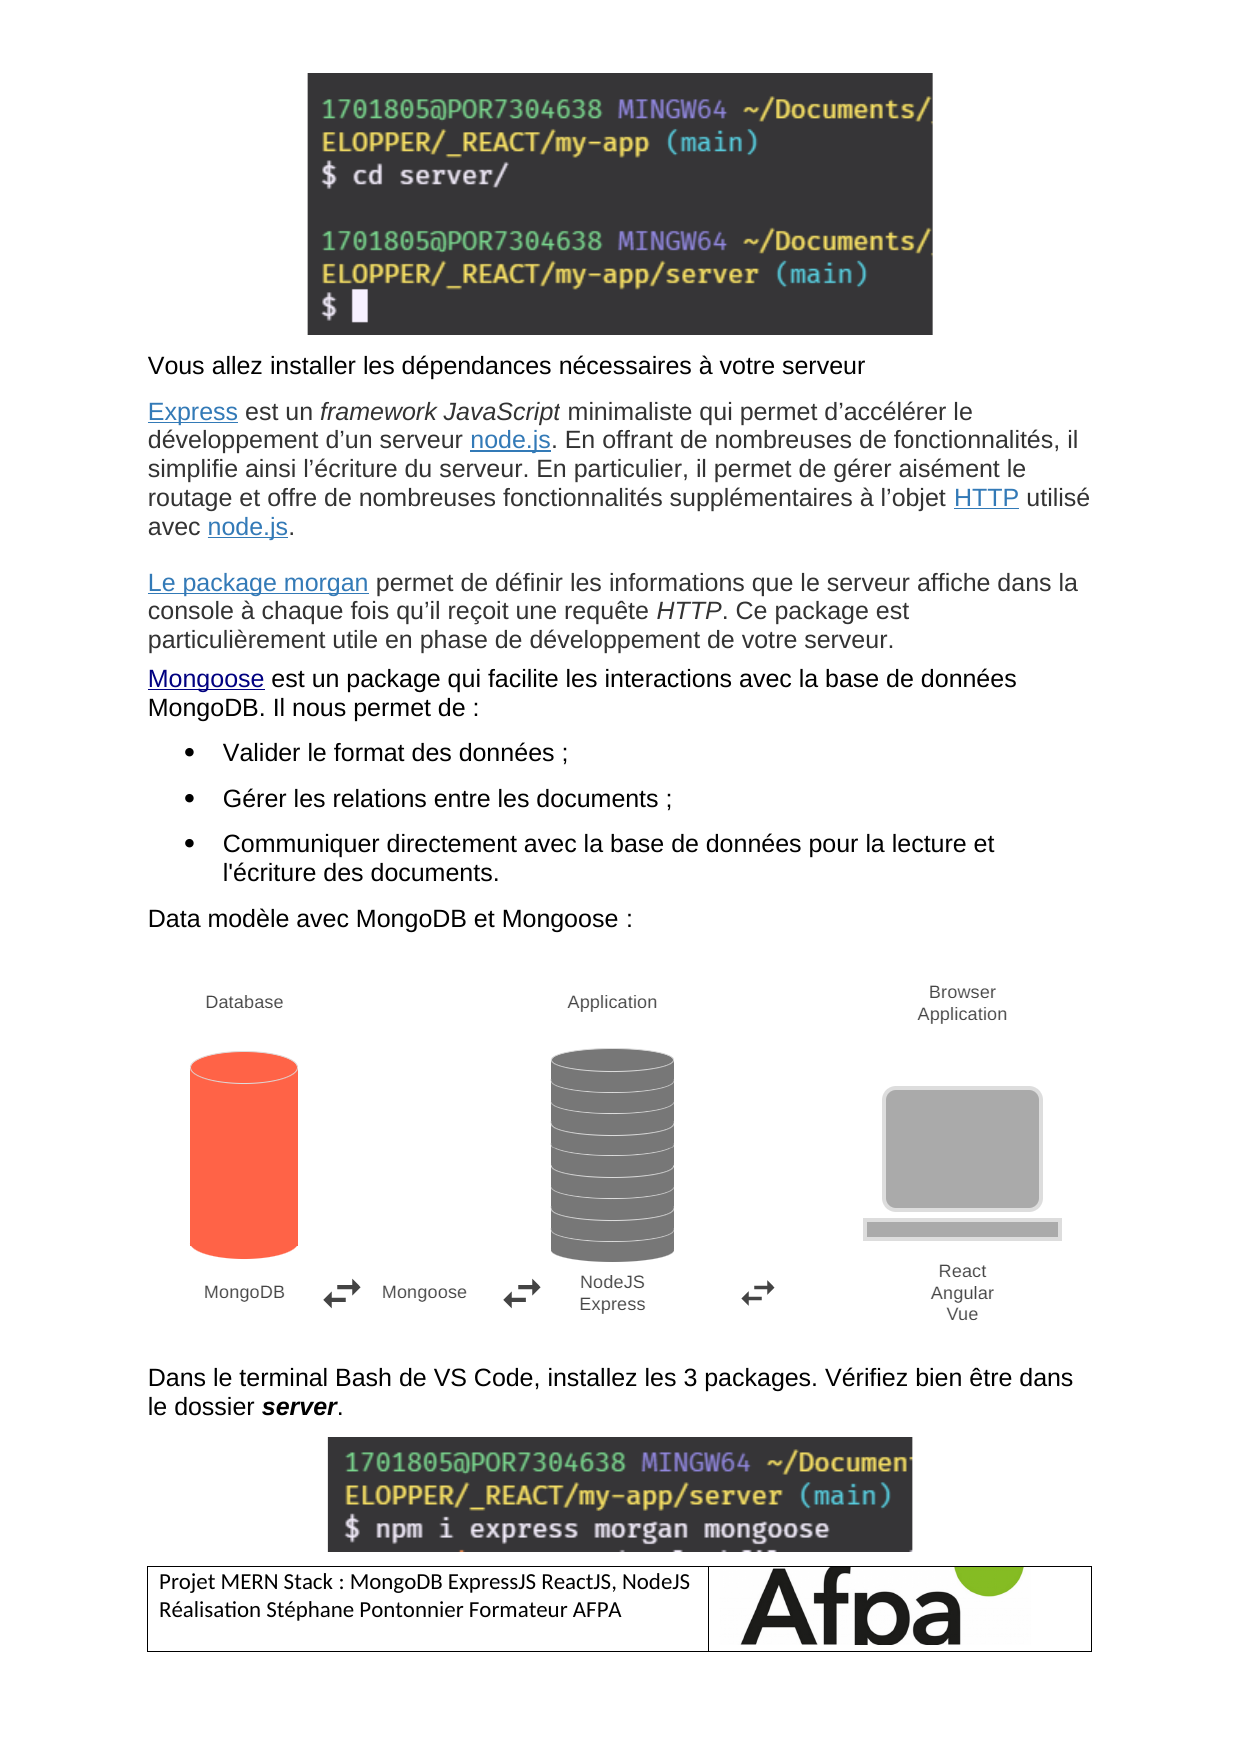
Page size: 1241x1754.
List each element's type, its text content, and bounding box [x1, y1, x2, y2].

list Valider le format des données ; [185, 738, 1093, 767]
text Vous allez installer les dépendances nécessaires à votre serveur [148, 351, 1093, 380]
text Data modèle avec MongoDB et Mongoose : [148, 904, 1093, 932]
text Express est un framework JavaScript minimaliste qui permet d’accélérer le développement d’un serveur node.js. En offrant de nombreuses de fonctionnalités, il simplifie ainsi l’écriture du serveur. En particulier, il permet de gérer aisément le routage et offre de nombreuses fonctionnalités supplémentaires à l’objet HTTP utilisé avec node.js. [148, 397, 1093, 541]
text Mongoose est un package qui facilite les interactions avec la base de données MongoDB. Il nous permet de : [148, 664, 1093, 722]
text Dans le terminal Bash de VS Code, installez les 3 packages. Vérifiez bien être dans le dossier server. [148, 1363, 1093, 1421]
list Gérer les relations entre les documents ; [185, 784, 1093, 813]
list Communiquer directement avec la base de données pour la lecture et l'écriture des documents. [185, 829, 1093, 887]
text Le package morgan permet de définir les informations que le serveur affiche dans la console à chaque fois qu’il reçoit une requête HTTP. Ce package est particulièrement utile en phase de développement de votre serveur. [148, 568, 1093, 654]
